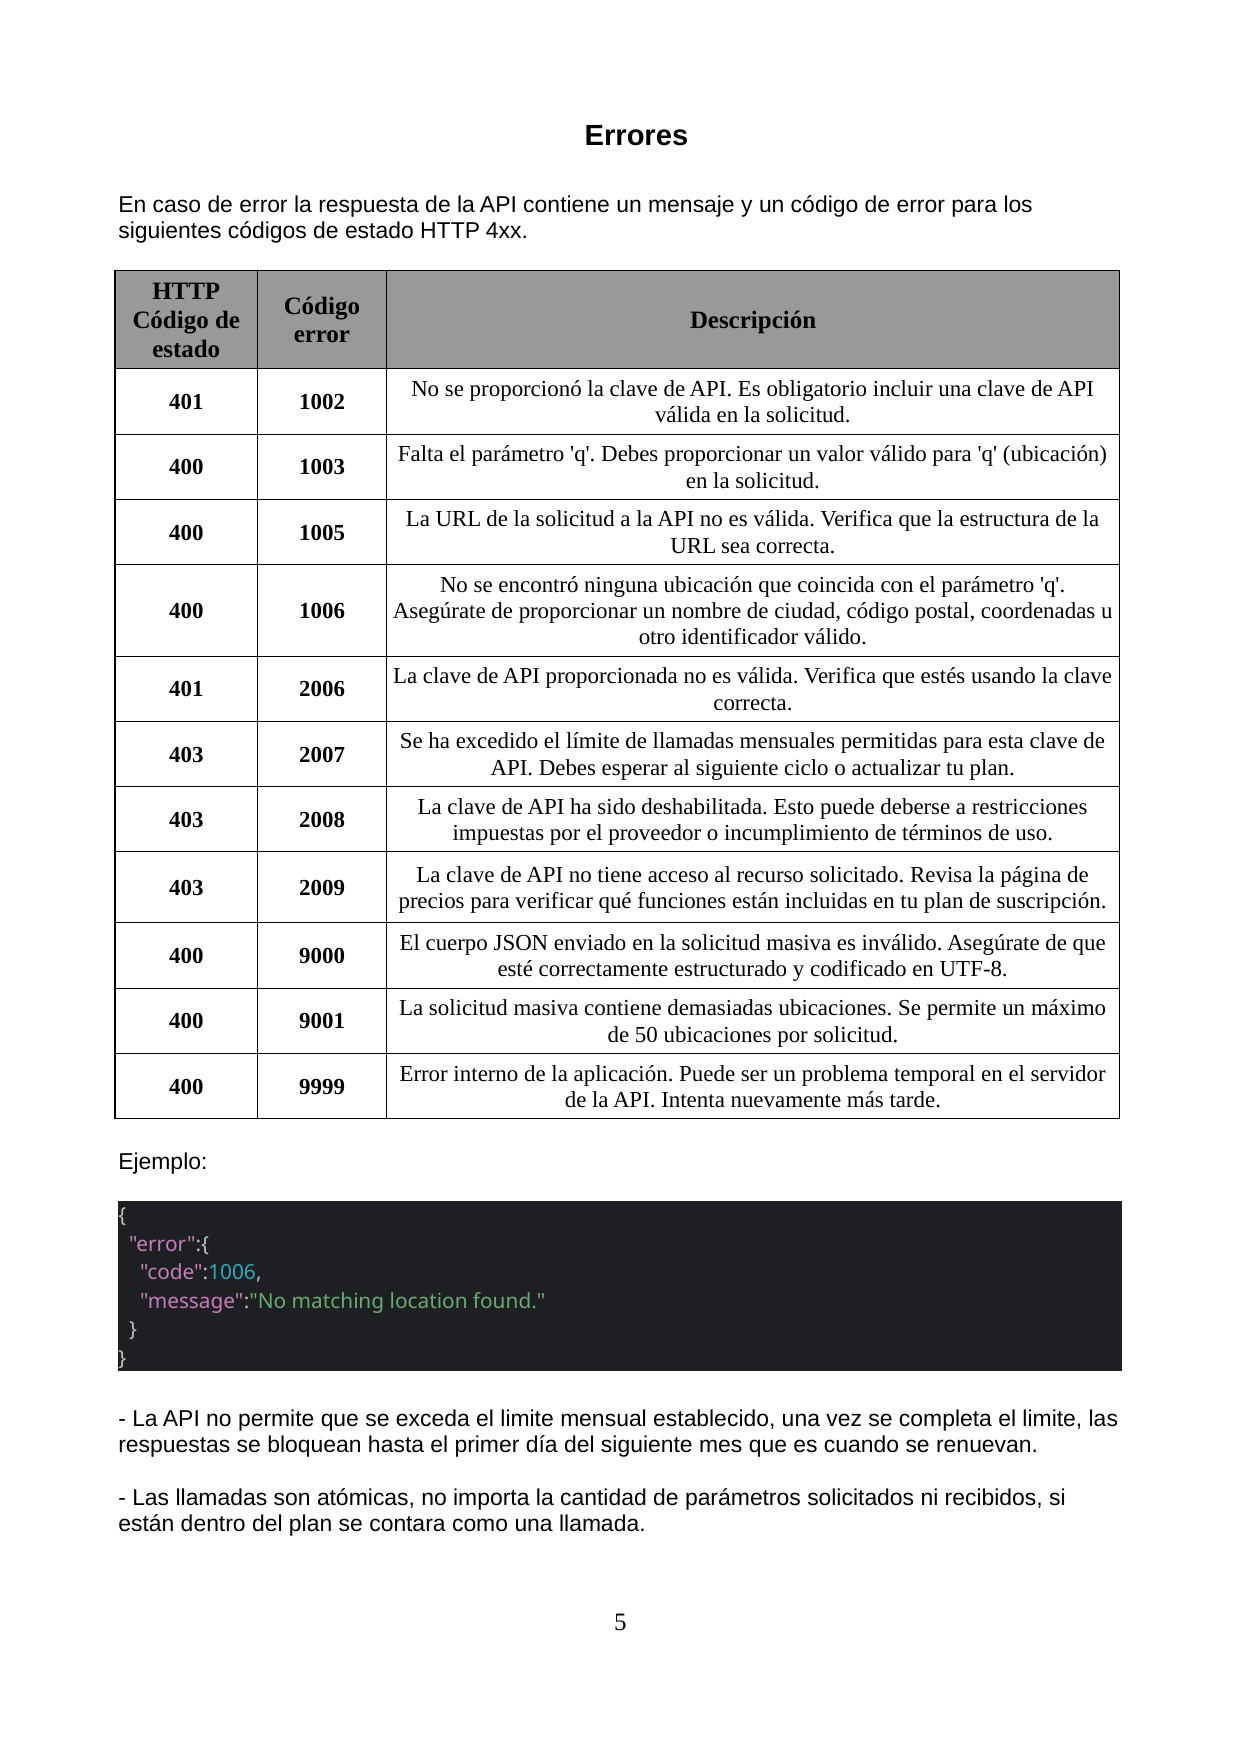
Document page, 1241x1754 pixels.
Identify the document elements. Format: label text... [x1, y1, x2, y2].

table_cell 2007 [258, 722, 386, 786]
text Ejemplo: [118, 1148, 1122, 1174]
table_cell 1003 [258, 435, 386, 499]
table_cell 401 [116, 657, 257, 721]
table_cell La clave de API proporcionada no es válida. Verifica que estés usando la clave correcta. [387, 657, 1119, 721]
table_cell 9001 [258, 989, 386, 1053]
table_cell No se encontró ninguna ubicación que coincida con el parámetro 'q'. Asegúrate de proporcionar un nombre de ciudad, código postal, coordenadas u otro identificador válido. [387, 565, 1119, 656]
text { "error":{ "code":1006, "message":"No matching location found." } } [118, 1201, 1122, 1371]
table_cell Se ha excedido el límite de llamadas mensuales permitidas para esta clave de API. Debes esperar al siguiente ciclo o actualizar tu plan. [387, 722, 1119, 786]
table_cell 400 [116, 500, 257, 564]
table_cell 400 [116, 565, 257, 656]
table_cell 400 [116, 923, 257, 987]
table_header Descripción [387, 271, 1119, 368]
table_cell 1002 [258, 369, 386, 433]
subtitle Errores [118, 118, 1122, 152]
table_cell 403 [116, 722, 257, 786]
table_cell 401 [116, 369, 257, 433]
table_cell Falta el parámetro 'q'. Debes proporcionar un valor válido para 'q' (ubicación) en la solicitud. [387, 435, 1119, 499]
table_cell 403 [116, 787, 257, 851]
table_cell 9000 [258, 923, 386, 987]
table_cell 2006 [258, 657, 386, 721]
text - Las llamadas son atómicas, no importa la cantidad de parámetros solicitados ni recibidos, si están dentro del plan se contara como una llamada. [118, 1484, 1122, 1537]
table_cell 400 [116, 989, 257, 1053]
table_cell 2009 [258, 852, 386, 922]
table_cell 403 [116, 852, 257, 922]
table_cell Error interno de la aplicación. Puede ser un problema temporal en el servidor de la API. Intenta nuevamente más tarde. [387, 1054, 1119, 1118]
table_cell La solicitud masiva contiene demasiadas ubicaciones. Se permite un máximo de 50 ubicaciones por solicitud. [387, 989, 1119, 1053]
text En caso de error la respuesta de la API contiene un mensaje y un código de error para los siguientes códigos de estado HTTP 4xx. [118, 191, 1122, 243]
table_header HTTP Código de estado [116, 271, 257, 368]
table_cell No se proporcionó la clave de API. Es obligatorio incluir una clave de API válida en la solicitud. [387, 369, 1119, 433]
table_header Código error [258, 271, 386, 368]
table_cell El cuerpo JSON enviado en la solicitud masiva es inválido. Asegúrate de que esté correctamente estructurado y codificado en UTF-8. [387, 923, 1119, 987]
table_cell 1005 [258, 500, 386, 564]
table_cell 400 [116, 435, 257, 499]
table_cell 1006 [258, 565, 386, 656]
table_cell 400 [116, 1054, 257, 1118]
table_cell La clave de API ha sido deshabilitada. Esto puede deberse a restricciones impuestas por el proveedor o incumplimiento de términos de uso. [387, 787, 1119, 851]
table_cell La URL de la solicitud a la API no es válida. Verifica que la estructura de la URL sea correcta. [387, 500, 1119, 564]
table_cell 9999 [258, 1054, 386, 1118]
table_cell 2008 [258, 787, 386, 851]
table_cell La clave de API no tiene acceso al recurso solicitado. Revisa la página de precios para verificar qué funciones están incluidas en tu plan de suscripción. [387, 852, 1119, 922]
text - La API no permite que se exceda el limite mensual establecido, una vez se completa el limite, las respuestas se bloquean hasta el primer día del siguiente mes que es cuando se renuevan. [118, 1405, 1122, 1457]
